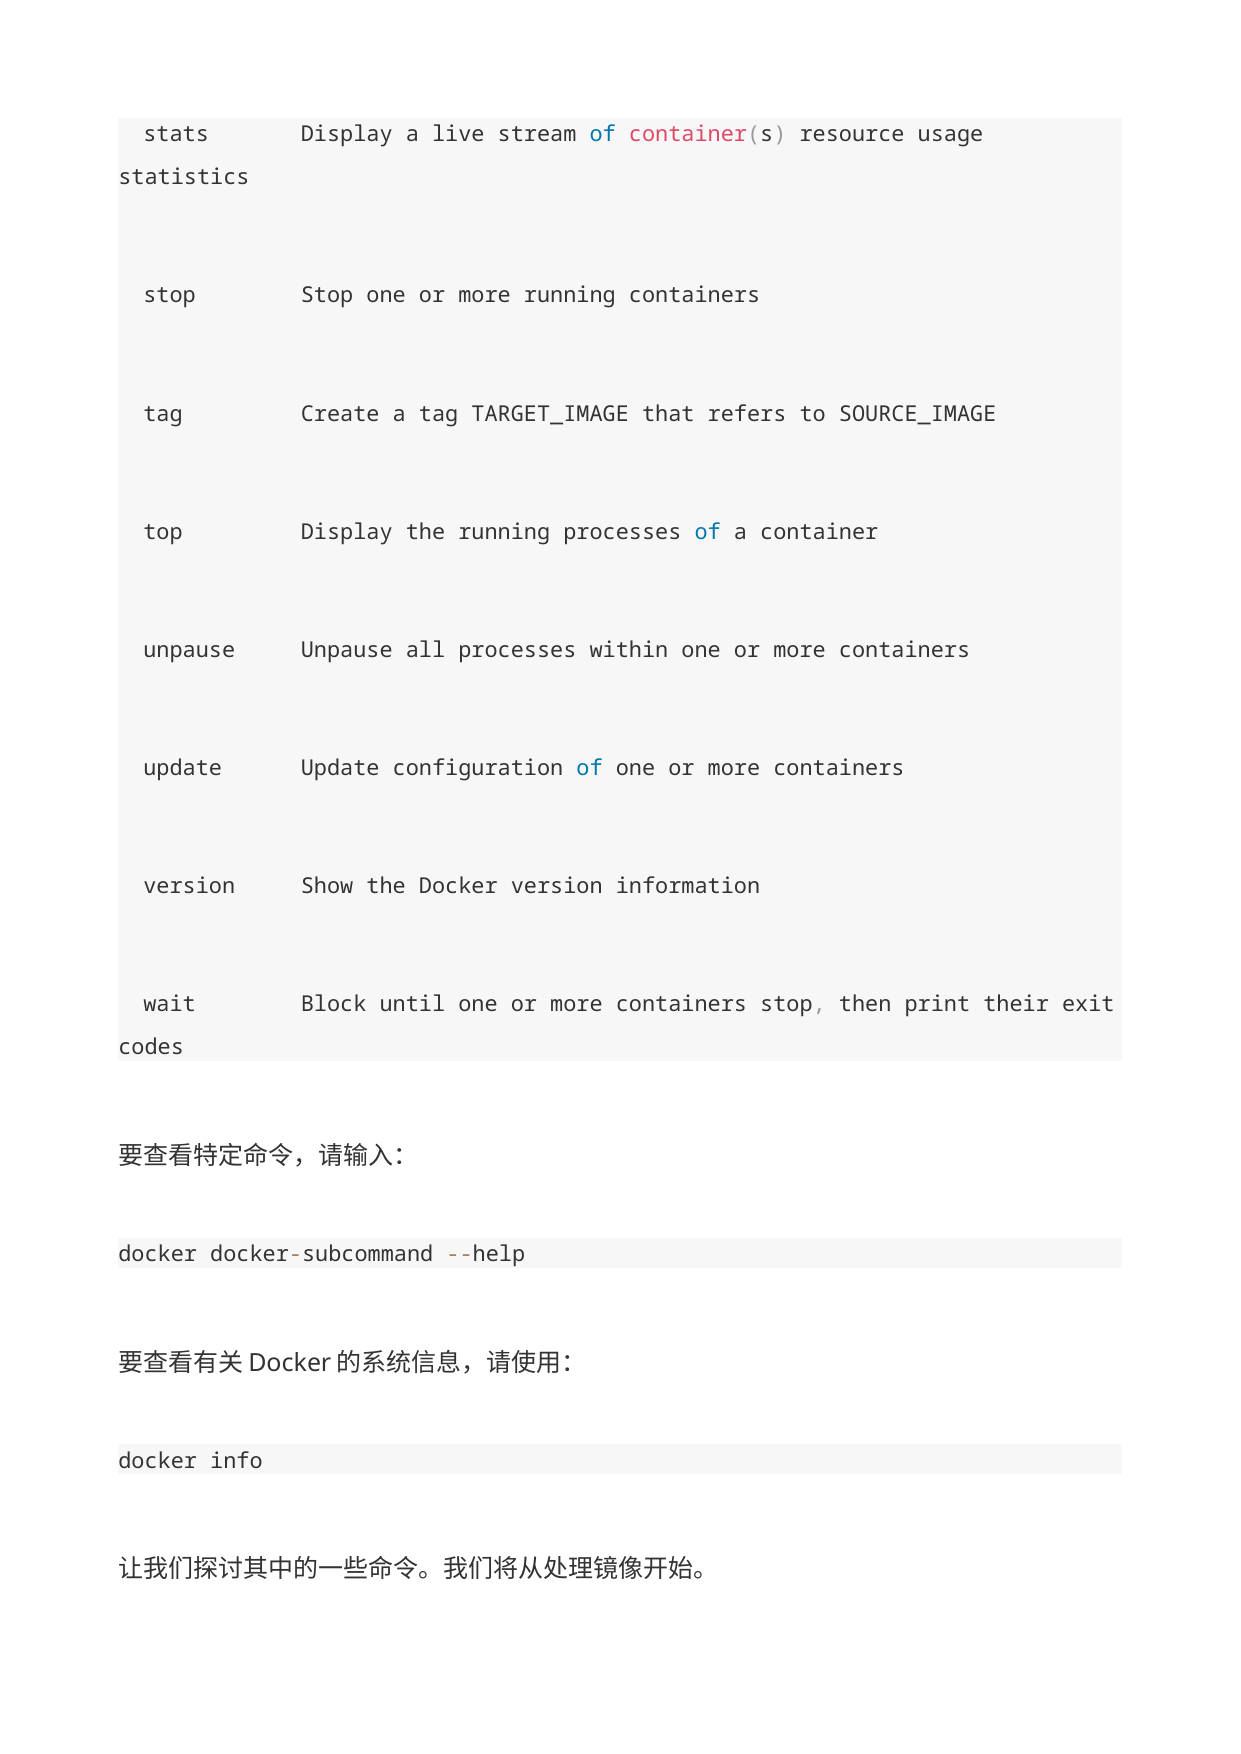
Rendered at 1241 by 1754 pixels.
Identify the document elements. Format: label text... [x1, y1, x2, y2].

text wait Block until one or more containers stop, then print their exit codes [118, 988, 1122, 1061]
text 要查看有关Docker的系统信息，请使用： [118, 1342, 1122, 1378]
text docker info [118, 1444, 1122, 1474]
text unpause Unpause all processes within one or more containers [118, 634, 1122, 663]
text docker docker-subcommand --help [118, 1238, 1122, 1268]
text stats Display a live stream of container(s) resource usage statistics [118, 118, 1122, 191]
text top Display the running processes of a container [118, 516, 1122, 545]
text stop Stop one or more running containers [118, 279, 1122, 309]
text 让我们探讨其中的一些命令。我们将从处理镜像开始。 [118, 1549, 1122, 1585]
text 要查看特定命令，请输入： [118, 1135, 1122, 1172]
text tag Create a tag TARGET_IMAGE that refers to SOURCE_IMAGE [118, 397, 1122, 427]
text update Update configuration of one or more containers [118, 752, 1122, 782]
text version Show the Docker version information [118, 870, 1122, 900]
